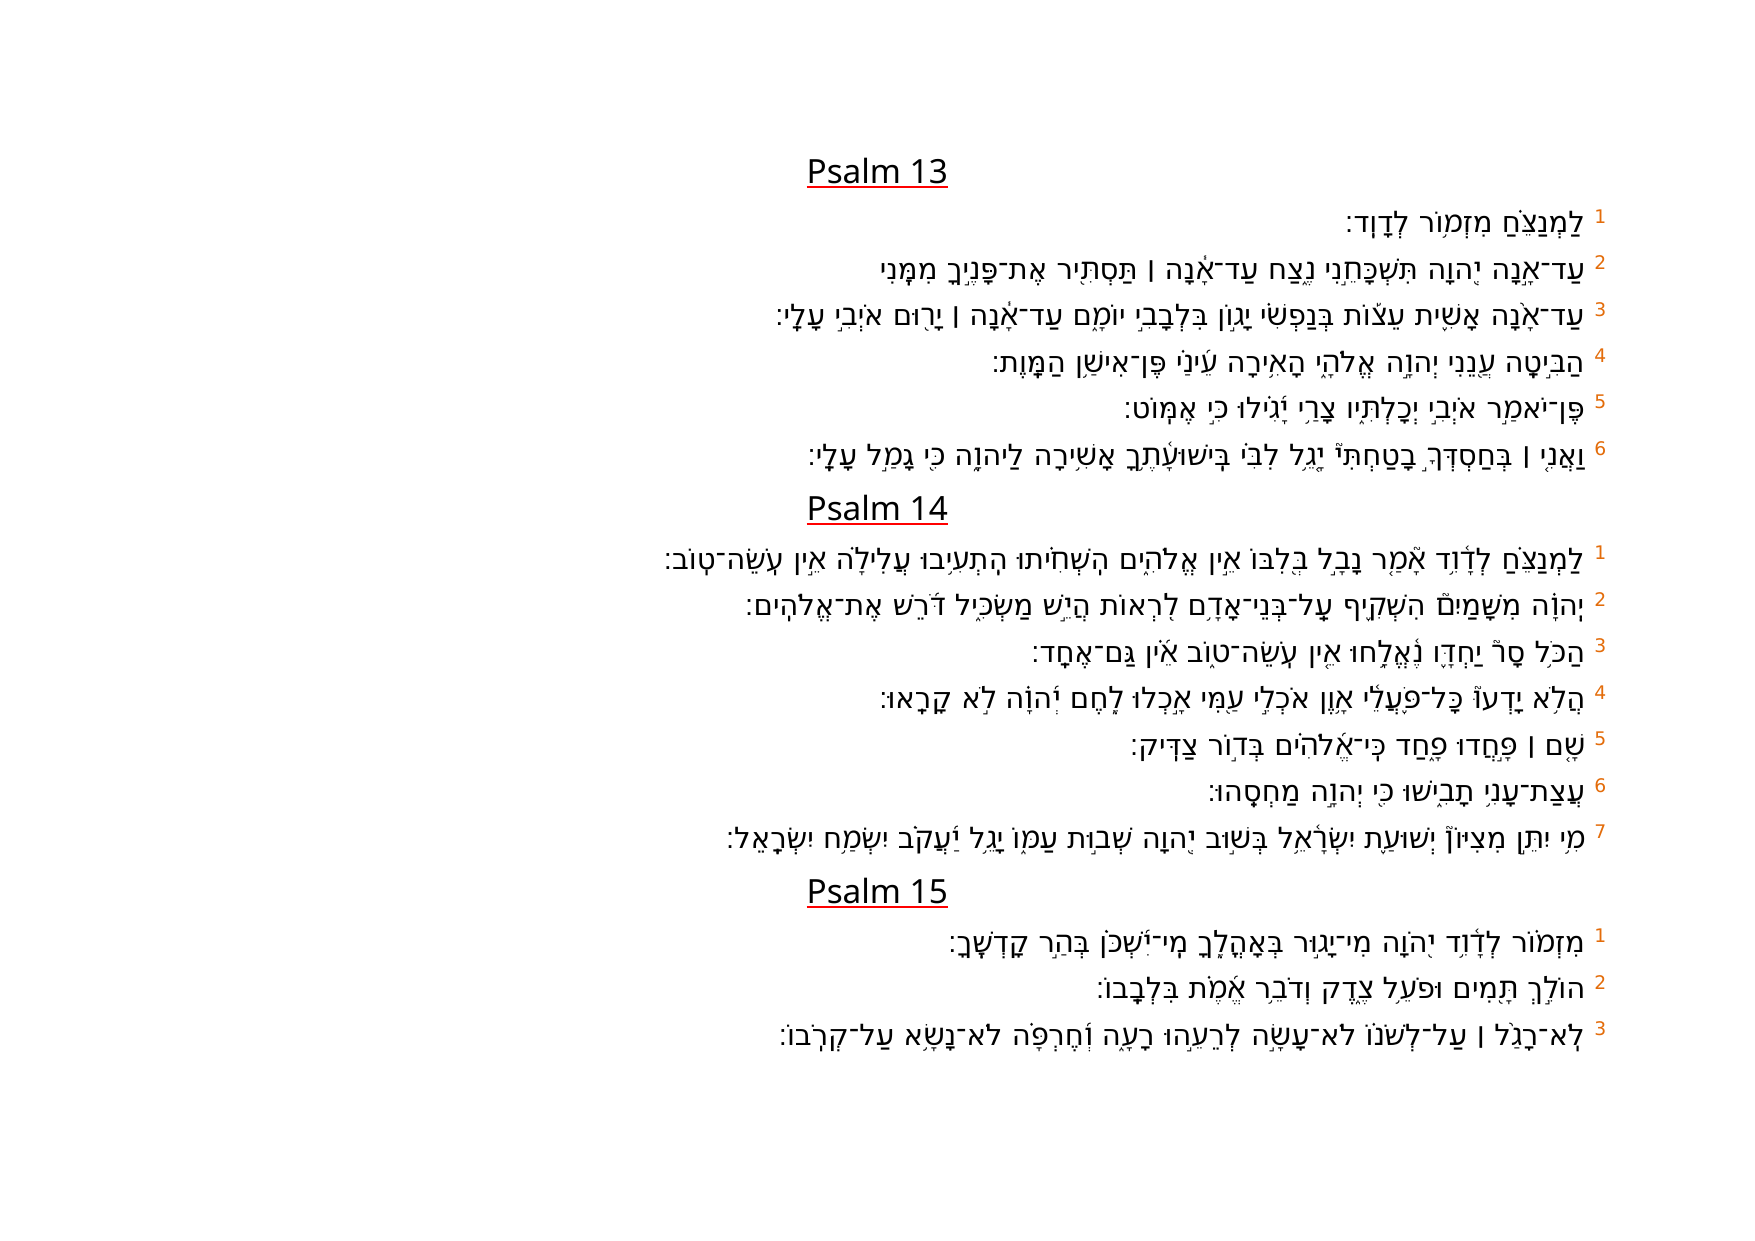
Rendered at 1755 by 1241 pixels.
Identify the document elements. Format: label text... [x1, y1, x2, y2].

text 2 עַד־אָ֣נָה יְ֭הוָה תִּשְׁכָּחֵ֣נִי נֶ֑צַח עַד־אָ֓נָה ׀ תַּסְתִּ֖יר אֶת־פָּנֶ֣יךָ מִמֶּֽנִי ‬‬‬‬ [148, 252, 1606, 286]
text 3 עַד־אָ֨נָה אָשִׁ֪ית עֵצ֡וֹת בְּנַפְשִׁ֗י יָג֣וֹן בִּלְבָבִ֣י יוֹמָ֑ם עַד־אָ֓נָה ׀ יָר֖וּם אֹיְבִ֣י עָלָֽי׃ ‬‬‬‬ [148, 298, 1606, 332]
text 4 הֲלֹ֥א יָדְעוּ֮ כָּל־פֹּ֢עֲלֵ֫י אָ֥וֶן אֹכְלֵ֣י עַ֭מִּי אָ֣כְלוּ לֶ֑חֶם יְ֝הוָ֗ה לֹ֣א קָרָֽאוּ׃ ‬‬‬‬ [148, 682, 1606, 716]
text Psalm 14 [148, 484, 1606, 530]
text 6 עֲצַת־עָנִ֥י תָבִ֑ישׁוּ כִּ֖י יְהוָ֣ה מַחְסֵֽהוּ׃ ‬‬‬‬ [148, 774, 1606, 808]
text 6 וַאֲנִ֤י ׀ בְּחַסְדְּךָ֣ בָטַחְתִּי֮ יָ֤גֵ֥ל לִבִּ֗י בִּֽישׁוּעָ֫תֶ֥ךָ אָשִׁ֥ירָה לַיהוָ֑ה כִּ֖י גָמַ֣ל עָלָֽי׃ ‬‬‬‬ [148, 438, 1606, 472]
text 7 מִ֥י יִתֵּ֣ן מִצִיּוֹן֮ יְשׁוּעַ֢ת יִשְׂרָ֫אֵ֥ל בְּשׁ֣וּב יְ֭הוָה שְׁב֣וּת עַמּ֑וֹ יָגֵ֥ל יַ֝עֲקֹ֗ב יִשְׂמַ֥ח יִשְׂרָֽאֵל׃ ‬‬‬‬ [148, 821, 1606, 855]
text Psalm 13 [148, 148, 1606, 193]
text 3 הַכֹּ֥ל סָר֮ יַחְדָּ֢ו נֶ֫אֱלָ֥חוּ אֵ֤ין עֹֽשֵׂה־ט֑וֹב אֵ֝֗ין גַּם־אֶחָֽד׃ ‬‬‬‬ [148, 635, 1606, 669]
text 1 לַמְנַצֵּ֗חַ מִזְמ֥וֹר לְדָוִֽד׃ [148, 206, 1606, 239]
text 4 הַבִּ֣יטָֽה עֲ֭נֵנִי יְהוָ֣ה אֱלֹהָ֑י הָאִ֥ירָה עֵ֝ינַ֗י פֶּן־אִישַׁ֥ן הַמָּֽוֶת׃ ‬‬‬‬ [148, 345, 1606, 379]
text 1 לַמְנַצֵּ֗חַ לְדָ֫וִ֥ד אָ֘מַ֤ר נָבָ֣ל בְּ֭לִבּוֹ אֵ֣ין אֱלֹהִ֑ים הִֽשְׁחִ֗יתוּ הִֽתְעִ֥יבוּ עֲלִילָ֗ה אֵ֣ין עֹֽשֵׂה־טֽוֹב׃ [148, 542, 1606, 576]
text 5 פֶּן־יֹאמַ֣ר אֹיְבִ֣י יְכָלְתִּ֑יו צָרַ֥י יָ֝גִ֗ילוּ כִּ֣י אֶמּֽוֹט׃ ‬‬‬‬ [148, 391, 1606, 425]
text 3 לֹֽא־רָגַ֨ל ׀ עַל־לְשֹׁנ֗וֹ לֹא־עָשָׂ֣ה לְרֵעֵ֣הוּ רָעָ֑ה וְ֝חֶרְפָּ֗ה לֹא־נָשָׂ֥א עַל־קְרֹֽבוֹ׃ ‬‬‬‬ [148, 1018, 1606, 1052]
text 1 מִזְמ֗וֹר לְדָ֫וִ֥ד י֭הֹוָה מִי־יָג֣וּר בְּאָהֳלֶ֑ךָ מִֽי־יִ֝שְׁכֹּ֗ן בְּהַ֣ר קָדְשֶֽׁךָ׃ [148, 925, 1606, 959]
text 5 שָׁ֤ם ׀ פָּ֣חֲדוּ פָ֑חַד כִּֽי־אֱ֝לֹהִ֗ים בְּד֣וֹר צַדִּֽיק׃ ‬‬‬‬ [148, 728, 1606, 762]
text Psalm 15 [148, 867, 1606, 913]
text 2 יְֽהוָ֗ה מִשָּׁמַיִם֮ הִשְׁקִ֢יף עַֽל־בְּנֵי־אָדָ֥ם לִ֭רְאוֹת הֲיֵ֣שׁ מַשְׂכִּ֑יל דֹּ֝רֵשׁ אֶת־אֱלֹהִֽים׃ ‬‬‬‬‬ [148, 589, 1606, 623]
text 2 הוֹלֵ֣ךְ תָּ֭מִים וּפֹעֵ֥ל צֶ֑דֶק וְדֹבֵ֥ר אֱ֝מֶ֗ת בִּלְבָֽבוֹ׃ ‬‬‬‬ [148, 972, 1606, 1006]
